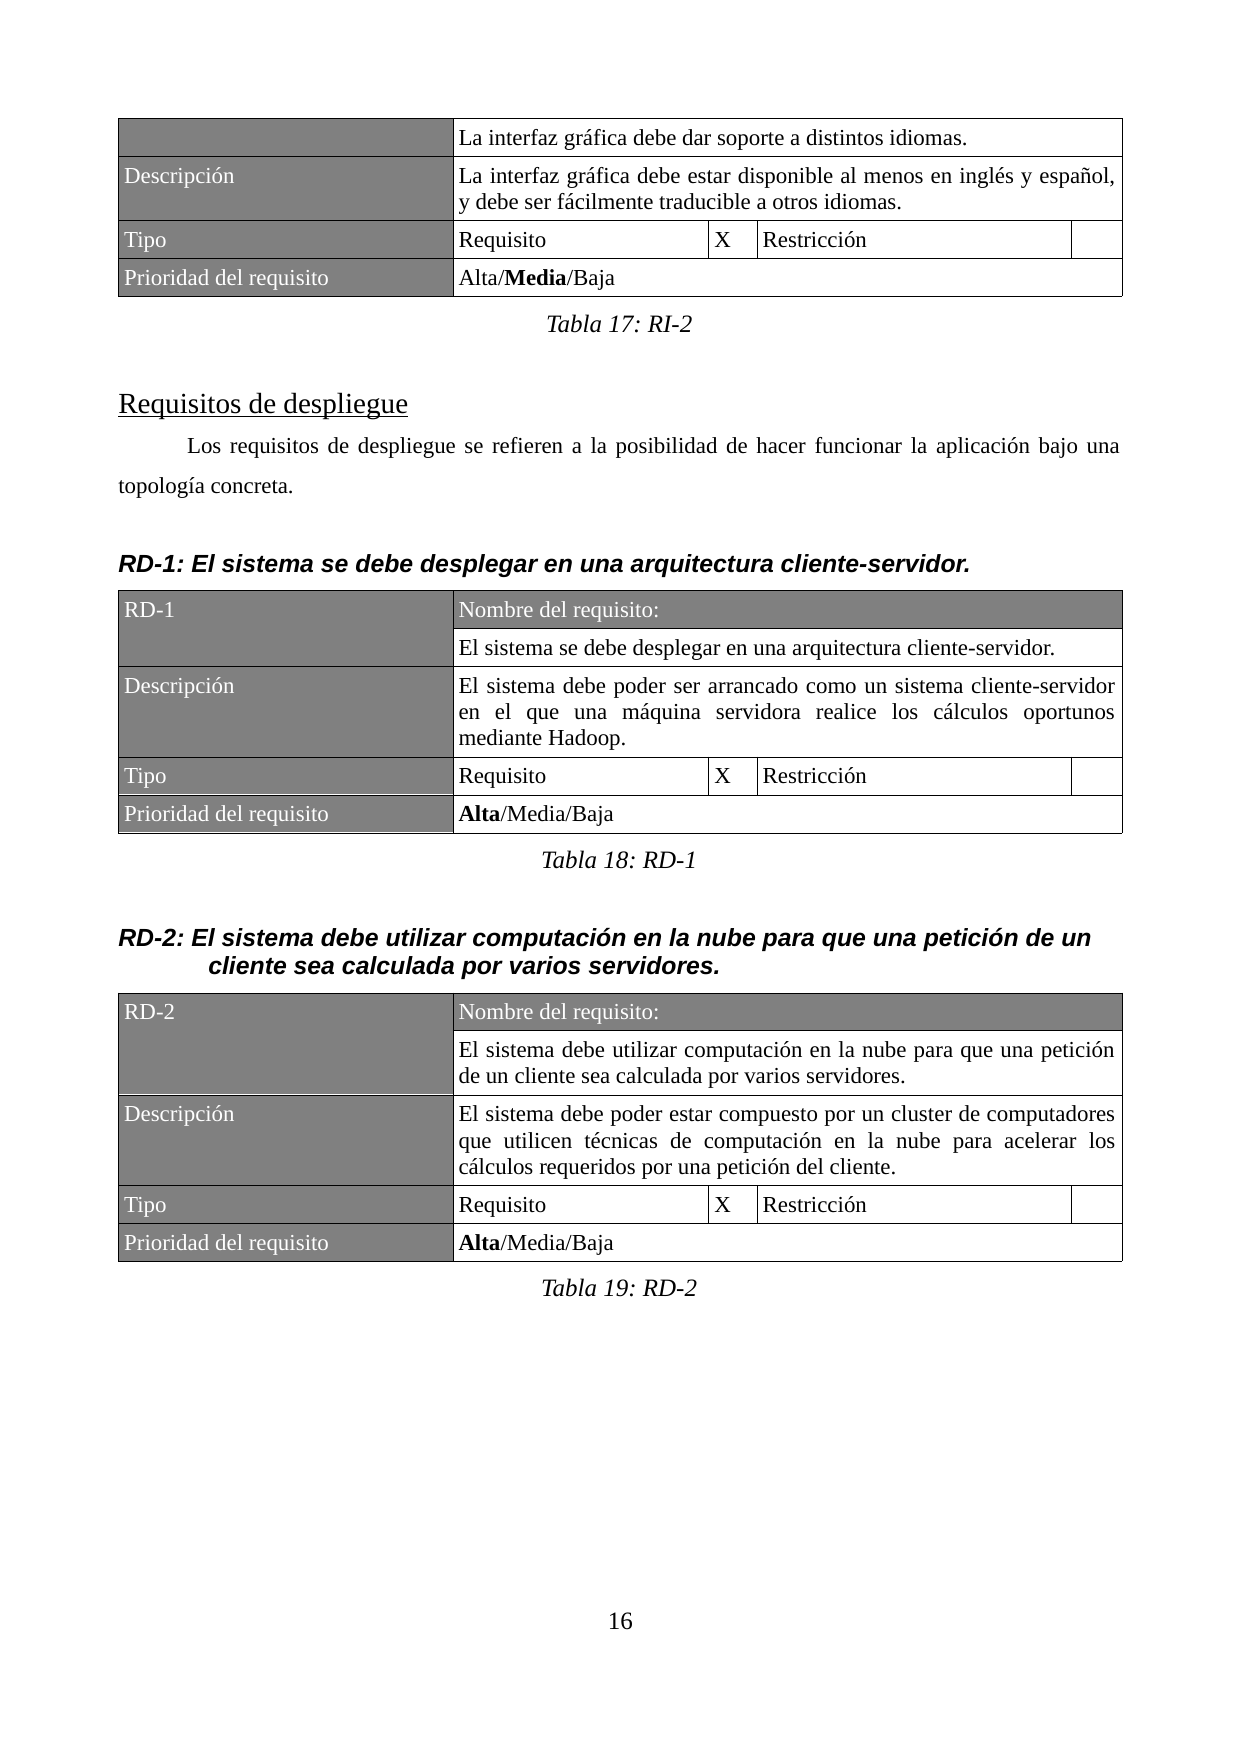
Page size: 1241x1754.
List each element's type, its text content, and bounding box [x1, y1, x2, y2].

table_cell El sistema debe utilizar computación en la nube para que una petición de un cliente sea calculada por varios servidores. [454, 1031, 1122, 1094]
table_cell Requisito [454, 221, 708, 258]
table_cell El sistema debe poder ser arrancado como un sistema cliente-servidor en el que una máquina servidora realice los cálculos oportunos mediante Hadoop. [454, 667, 1122, 757]
table_cell Prioridad del requisito [119, 796, 453, 832]
table_cell Tipo [119, 221, 453, 258]
table_cell Requisito [454, 1186, 708, 1223]
table_cell X [709, 1186, 757, 1223]
table_header [119, 119, 453, 156]
table_cell Prioridad del requisito [119, 259, 453, 296]
table_cell Alta/Media/Baja [454, 259, 1122, 296]
table_cell [1072, 758, 1122, 794]
table_cell Prioridad del requisito [119, 1224, 453, 1261]
table_cell Tipo [119, 758, 453, 794]
table_header Nombre del requisito: [454, 591, 1122, 628]
table_header RD-1 [119, 591, 453, 666]
table_cell La interfaz gráfica debe estar disponible al menos en inglés y español, y debe ser fácilmente traducible a otros idiomas. [454, 157, 1122, 220]
table_cell Descripción [119, 157, 453, 220]
table_cell Tipo [119, 1186, 453, 1223]
subtitle Requisitos de despliegue [118, 387, 1122, 420]
table_cell El sistema se debe desplegar en una arquitectura cliente-servidor. [454, 629, 1122, 666]
table_cell Restricción [758, 1186, 1071, 1223]
table_cell Restricción [758, 221, 1071, 258]
table_header Nombre del requisito: [454, 994, 1122, 1030]
table_cell El sistema debe poder estar compuesto por un cluster de computadores que utilicen técnicas de computación en la nube para acelerar los cálculos requeridos por una petición del cliente. [454, 1096, 1122, 1185]
table_cell Descripción [119, 667, 453, 757]
table_cell [1072, 221, 1122, 258]
table_cell X [709, 221, 757, 258]
table_cell X [709, 758, 757, 794]
table_cell Alta/Media/Baja [454, 796, 1122, 832]
text Tabla 18: RD-1 [118, 845, 1122, 874]
table_cell Restricción [758, 758, 1071, 794]
table_header RD-2 [119, 994, 453, 1094]
subtitle RD-1: El sistema se debe desplegar en una arquitectura cliente-servidor. [118, 549, 1122, 578]
table_cell Requisito [454, 758, 708, 794]
text Los requisitos de despliegue se refieren a la posibilidad de hacer funcionar la aplicación bajo una topología concreta. [118, 433, 1122, 498]
text Tabla 17: RI-2 [118, 309, 1122, 337]
table_cell Descripción [119, 1096, 453, 1185]
subtitle RD-2: El sistema debe utilizar computación en la nube para que una petición de un cliente sea calculada por varios servidores. [118, 923, 1122, 980]
table_cell La interfaz gráfica debe dar soporte a distintos idiomas. [454, 119, 1122, 156]
table_cell Alta/Media/Baja [454, 1224, 1122, 1261]
table_cell [1072, 1186, 1122, 1223]
text Tabla 19: RD-2 [118, 1273, 1122, 1302]
